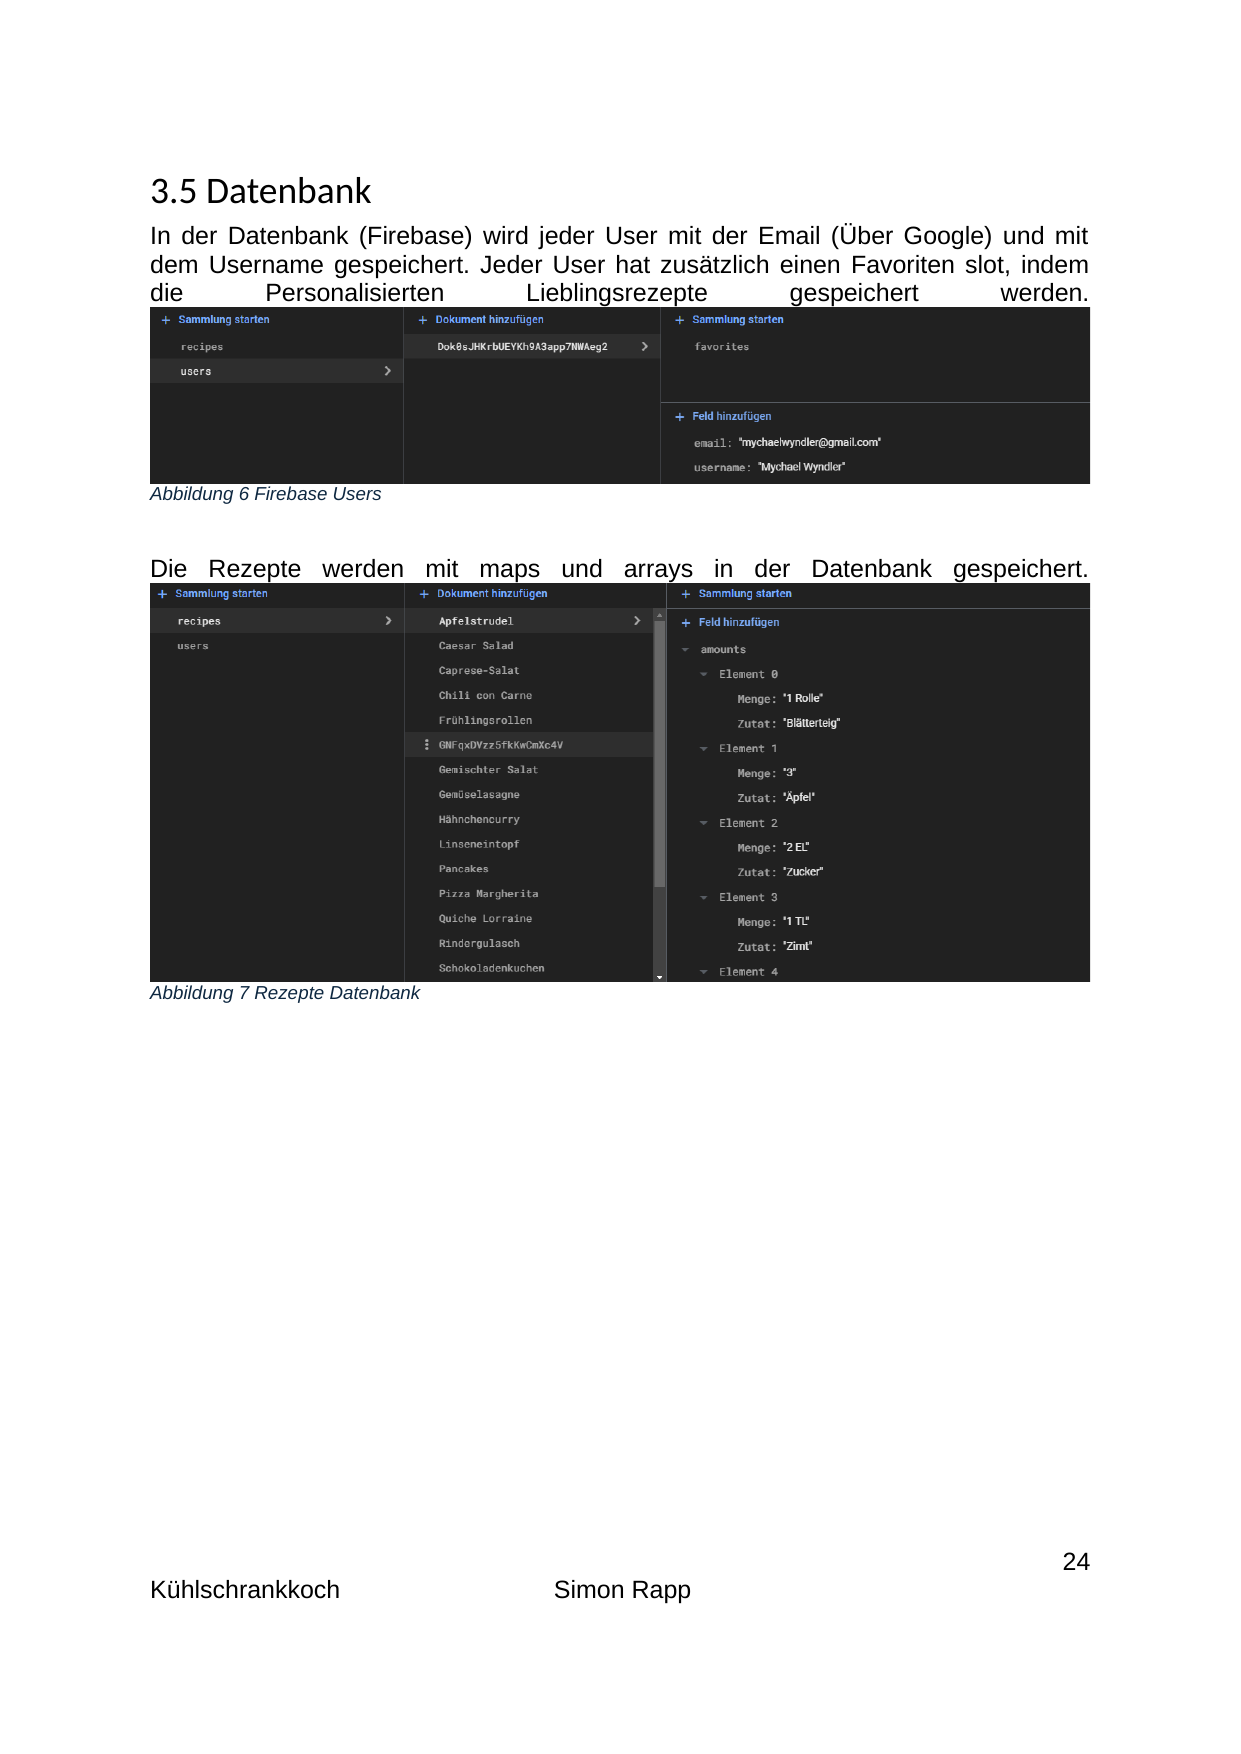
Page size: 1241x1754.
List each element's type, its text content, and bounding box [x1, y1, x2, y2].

text Abbildung 6 Firebase Users [150, 484, 1090, 505]
text In der Datenbank (Firebase) wird jeder User mit der Email (Über Google) und mit dem Username gespeichert. Jeder User hat zusätzlich einen Favoriten slot, indem die Personalisierten Lieblingsrezepte gespeichert werden. [150, 221, 1090, 307]
subtitle 3.5 Datenbank [150, 167, 1090, 212]
text Abbildung 7 Rezepte Datenbank [150, 982, 1090, 1003]
text Die Rezepte werden mit maps und arrays in der Datenbank gespeichert. [150, 554, 1090, 583]
